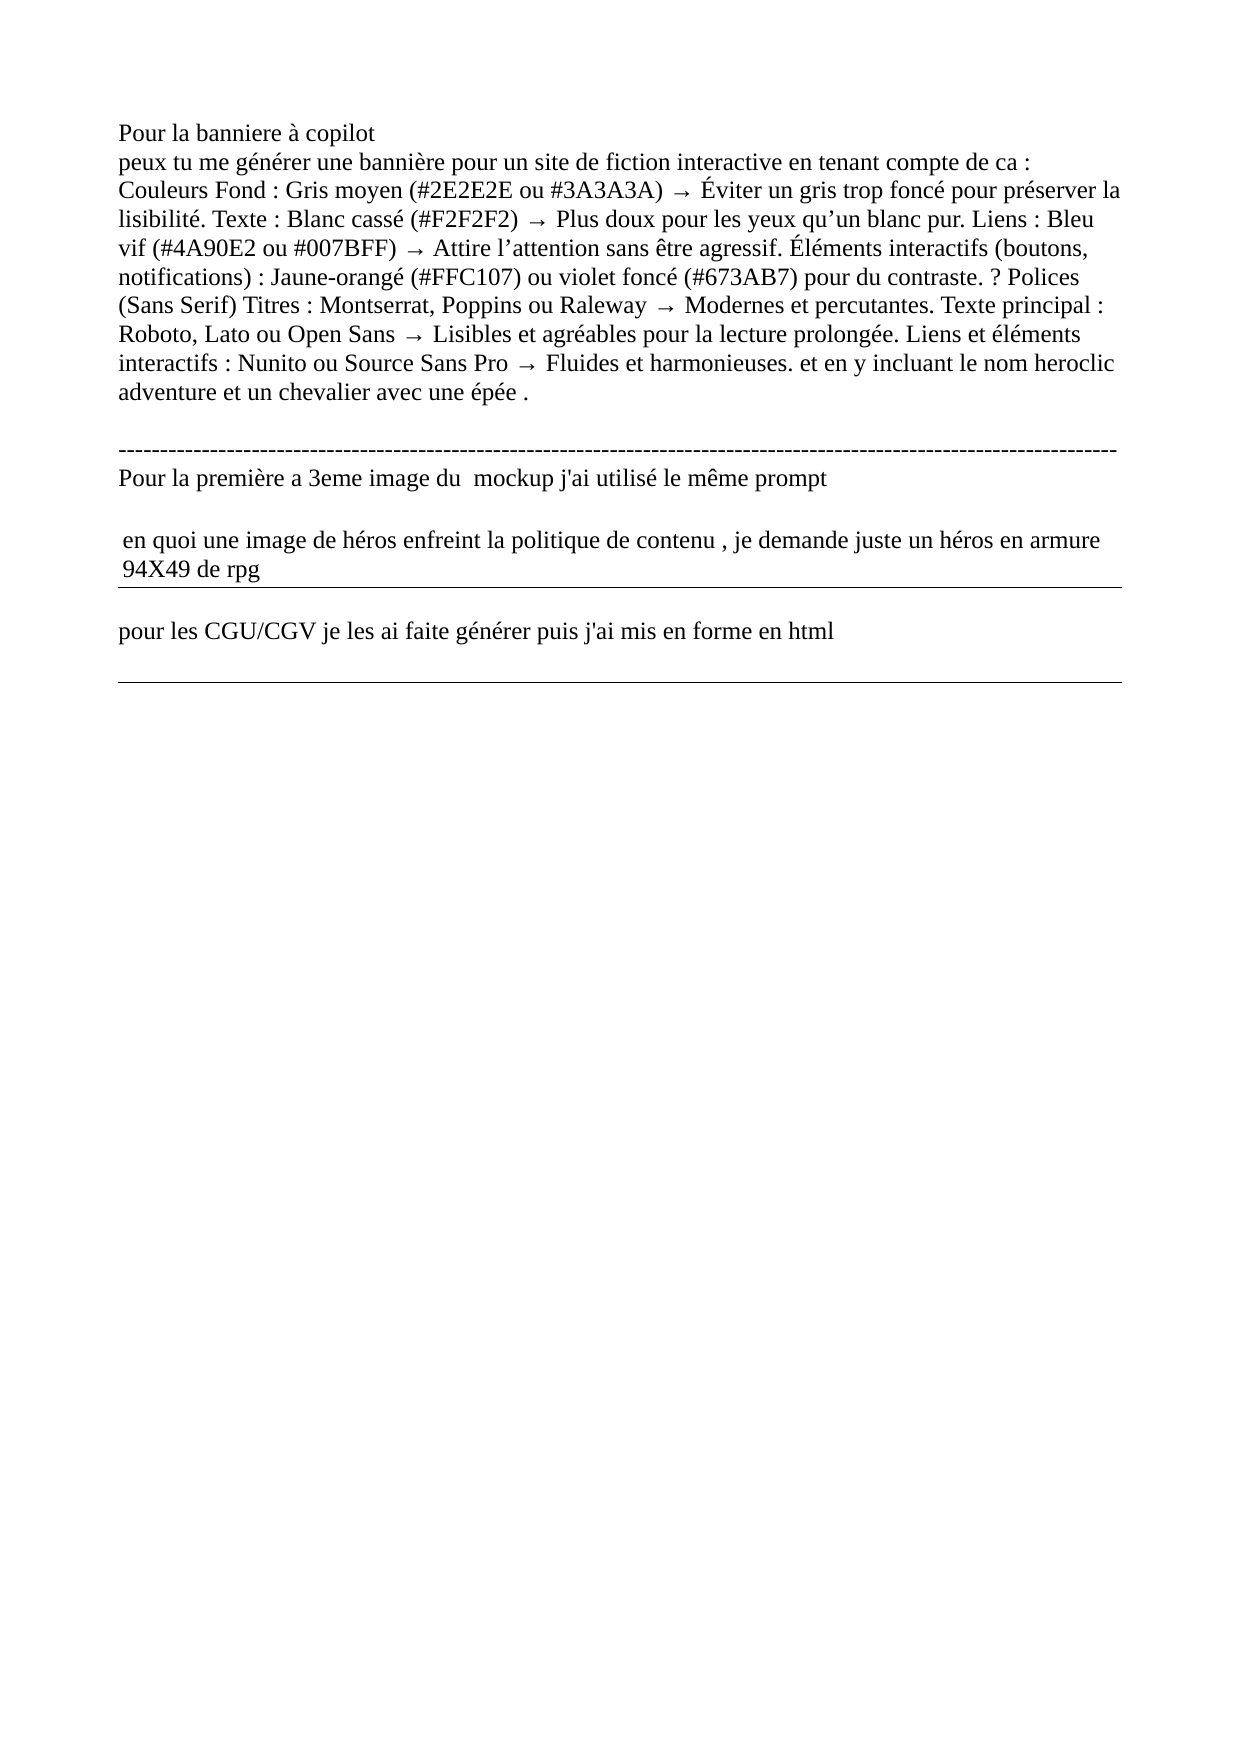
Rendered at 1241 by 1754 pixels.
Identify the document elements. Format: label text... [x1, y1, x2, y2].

text peux tu me générer une bannière pour un site de fiction interactive en tenant compte de ca : Couleurs Fond : Gris moyen (#2E2E2E ou #3A3A3A) → Éviter un gris trop foncé pour préserver la lisibilité. Texte : Blanc cassé (#F2F2F2) → Plus doux pour les yeux qu’un blanc pur. Liens : Bleu vif (#4A90E2 ou #007BFF) → Attire l’attention sans être agressif. Éléments interactifs (boutons, notifications) : Jaune-orangé (#FFC107) ou violet foncé (#673AB7) pour du contraste. ? Polices (Sans Serif) Titres : Montserrat, Poppins ou Raleway → Modernes et percutantes. Texte principal : Roboto, Lato ou Open Sans → Lisibles et agréables pour la lecture prolongée. Liens et éléments interactifs : Nunito ou Source Sans Pro → Fluides et harmonieuses. et en y incluant le nom heroclic adventure et un chevalier avec une épée . [118, 147, 1122, 406]
text Pour la banniere à copilot [118, 118, 1122, 147]
text en quoi une image de héros enfreint la politique de contenu , je demande juste un héros en armure 94X49 de rpg [118, 521, 1122, 587]
text ------------------------------------------------------------------------------------------------------------------------ [118, 434, 1122, 463]
text Pour la première a 3eme image du mockup j'ai utilisé le même prompt [118, 463, 1122, 492]
text pour les CGU/CGV je les ai faite générer puis j'ai mis en forme en html [118, 616, 1122, 644]
